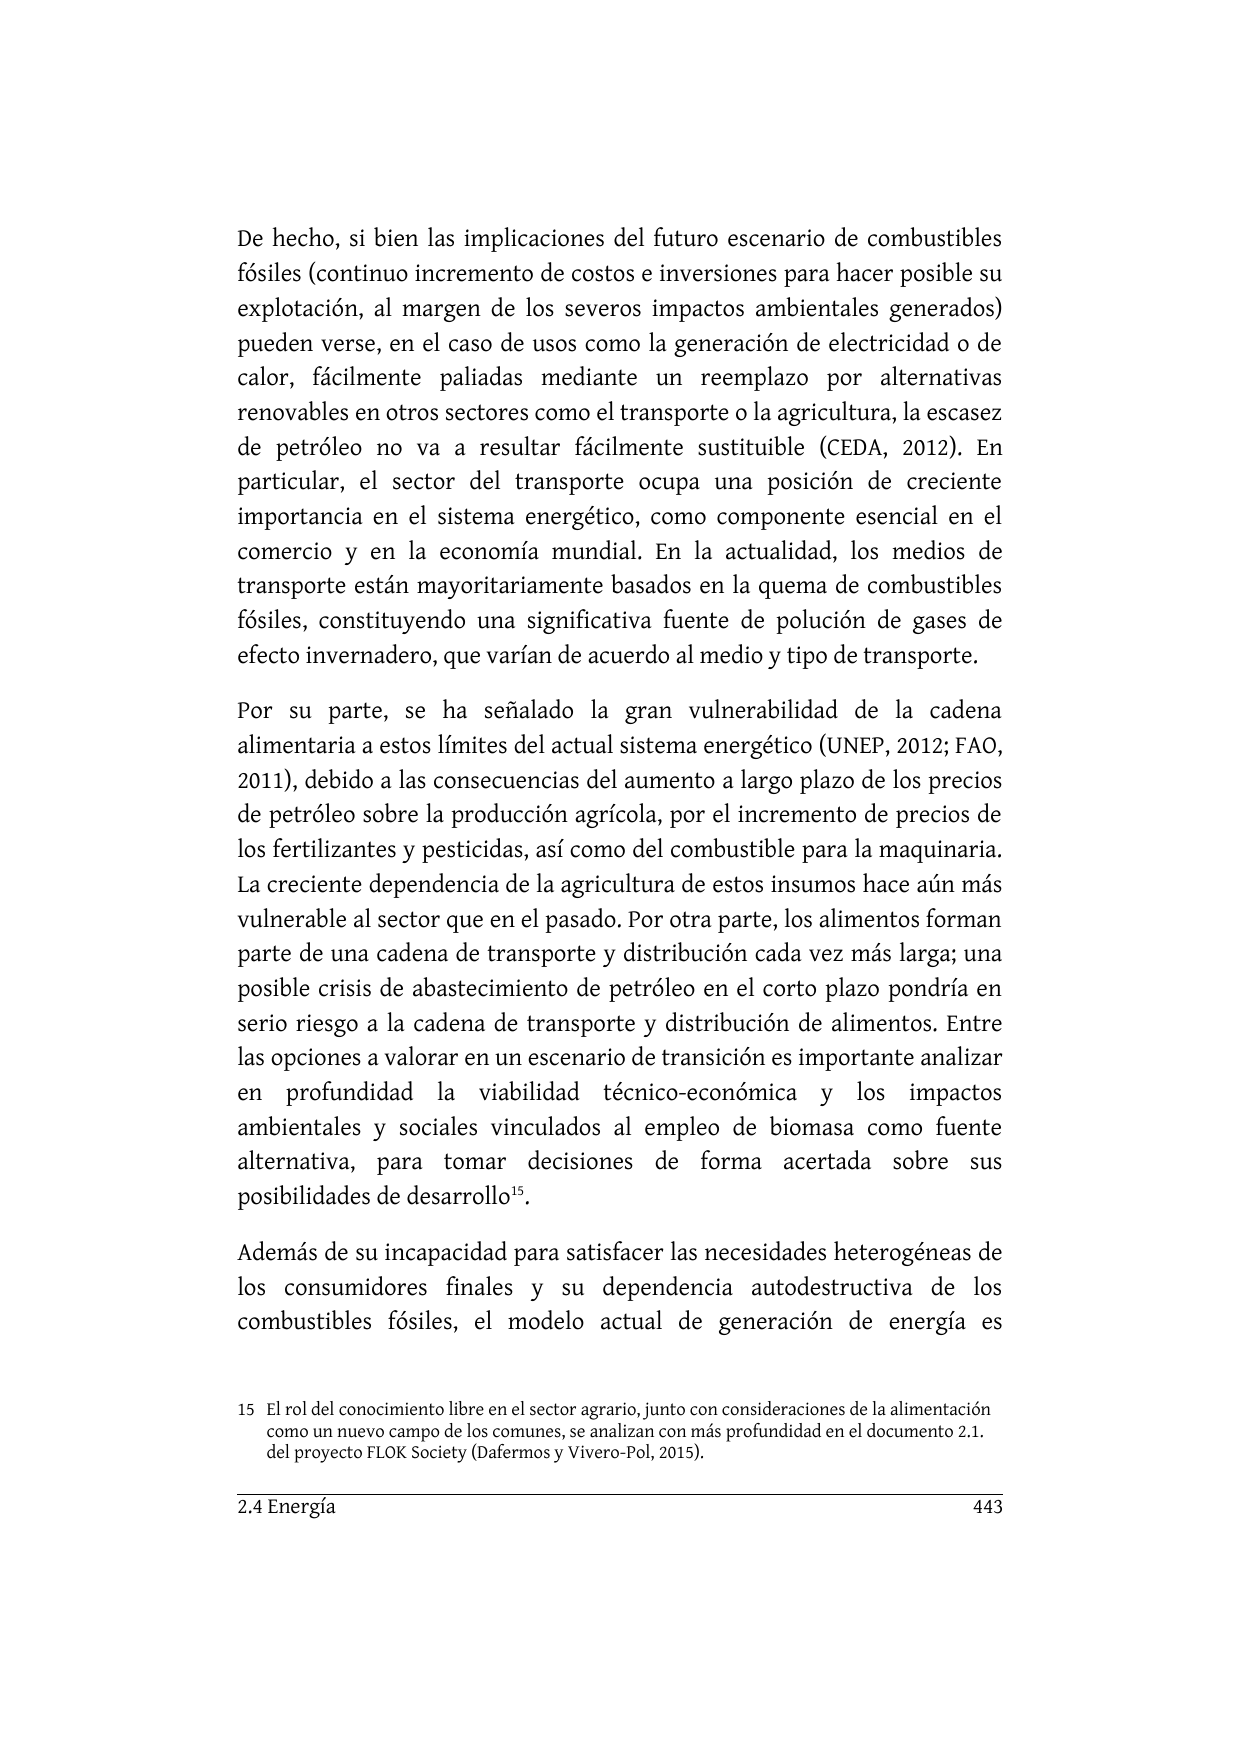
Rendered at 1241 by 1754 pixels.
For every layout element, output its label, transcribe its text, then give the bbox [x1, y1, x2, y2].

text De hecho, si bien las implicaciones del futuro escenario de combustibles fósiles (continuo incremento de costos e inversiones para hacer posible su explotación, al margen de los severos impactos ambientales generados) pueden verse, en el caso de usos como la generación de electricidad o de calor, fácilmente paliadas mediante un reemplazo por alternativas renovables en otros sectores como el transporte o la agricultura, la escasez de petróleo no va a resultar fácilmente sustituible (CEDA, 2012). En particular, el sector del transporte ocupa una posición de creciente importancia en el sistema energético, como componente esencial en el comercio y en la economía mundial. En la actualidad, los medios de transporte están mayoritariamente basados en la quema de combustibles fósiles, constituyendo una significativa fuente de polución de gases de efecto invernadero, que varían de acuerdo al medio y tipo de transporte. [237, 225, 1003, 670]
text Por su parte, se ha señalado la gran vulnerabilidad de la cadena alimentaria a estos límites del actual sistema energético (UNEP, 2012; FAO, 2011), debido a las consecuencias del aumento a largo plazo de los precios de petróleo sobre la producción agrícola, por el incremento de precios de los fertilizantes y pesticidas, así como del combustible para la maquinaria. La creciente dependencia de la agricultura de estos insumos hace aún más vulnerable al sector que en el pasado. Por otra parte, los alimentos forman parte de una cadena de transporte y distribución cada vez más larga; una posible crisis de abastecimiento de petróleo en el corto plazo pondría en serio riesgo a la cadena de transporte y distribución de alimentos. Entre las opciones a valorar en un escenario de transición es importante analizar en profundidad la viabilidad técnico-económica y los impactos ambientales y sociales vinculados al empleo de biomasa como fuente alternativa, para tomar decisiones de forma acertada sobre sus posibilidades de desarrollo. [237, 697, 1003, 1212]
text Además de su incapacidad para satisfacer las necesidades heterogéneas de los consumidores finales y su dependencia autodestructiva de los combustibles fósiles, el modelo actual de generación de energía es [237, 1238, 1003, 1337]
text El rol del conocimiento libre en el sector agrario, junto con consideraciones de la alimentación como un nuevo campo de los comunes, se analizan con más profundidad en el documento 2.1. del proyecto FLOK Society (Dafermos y Vivero-Pol, 2015). [237, 1399, 1003, 1464]
